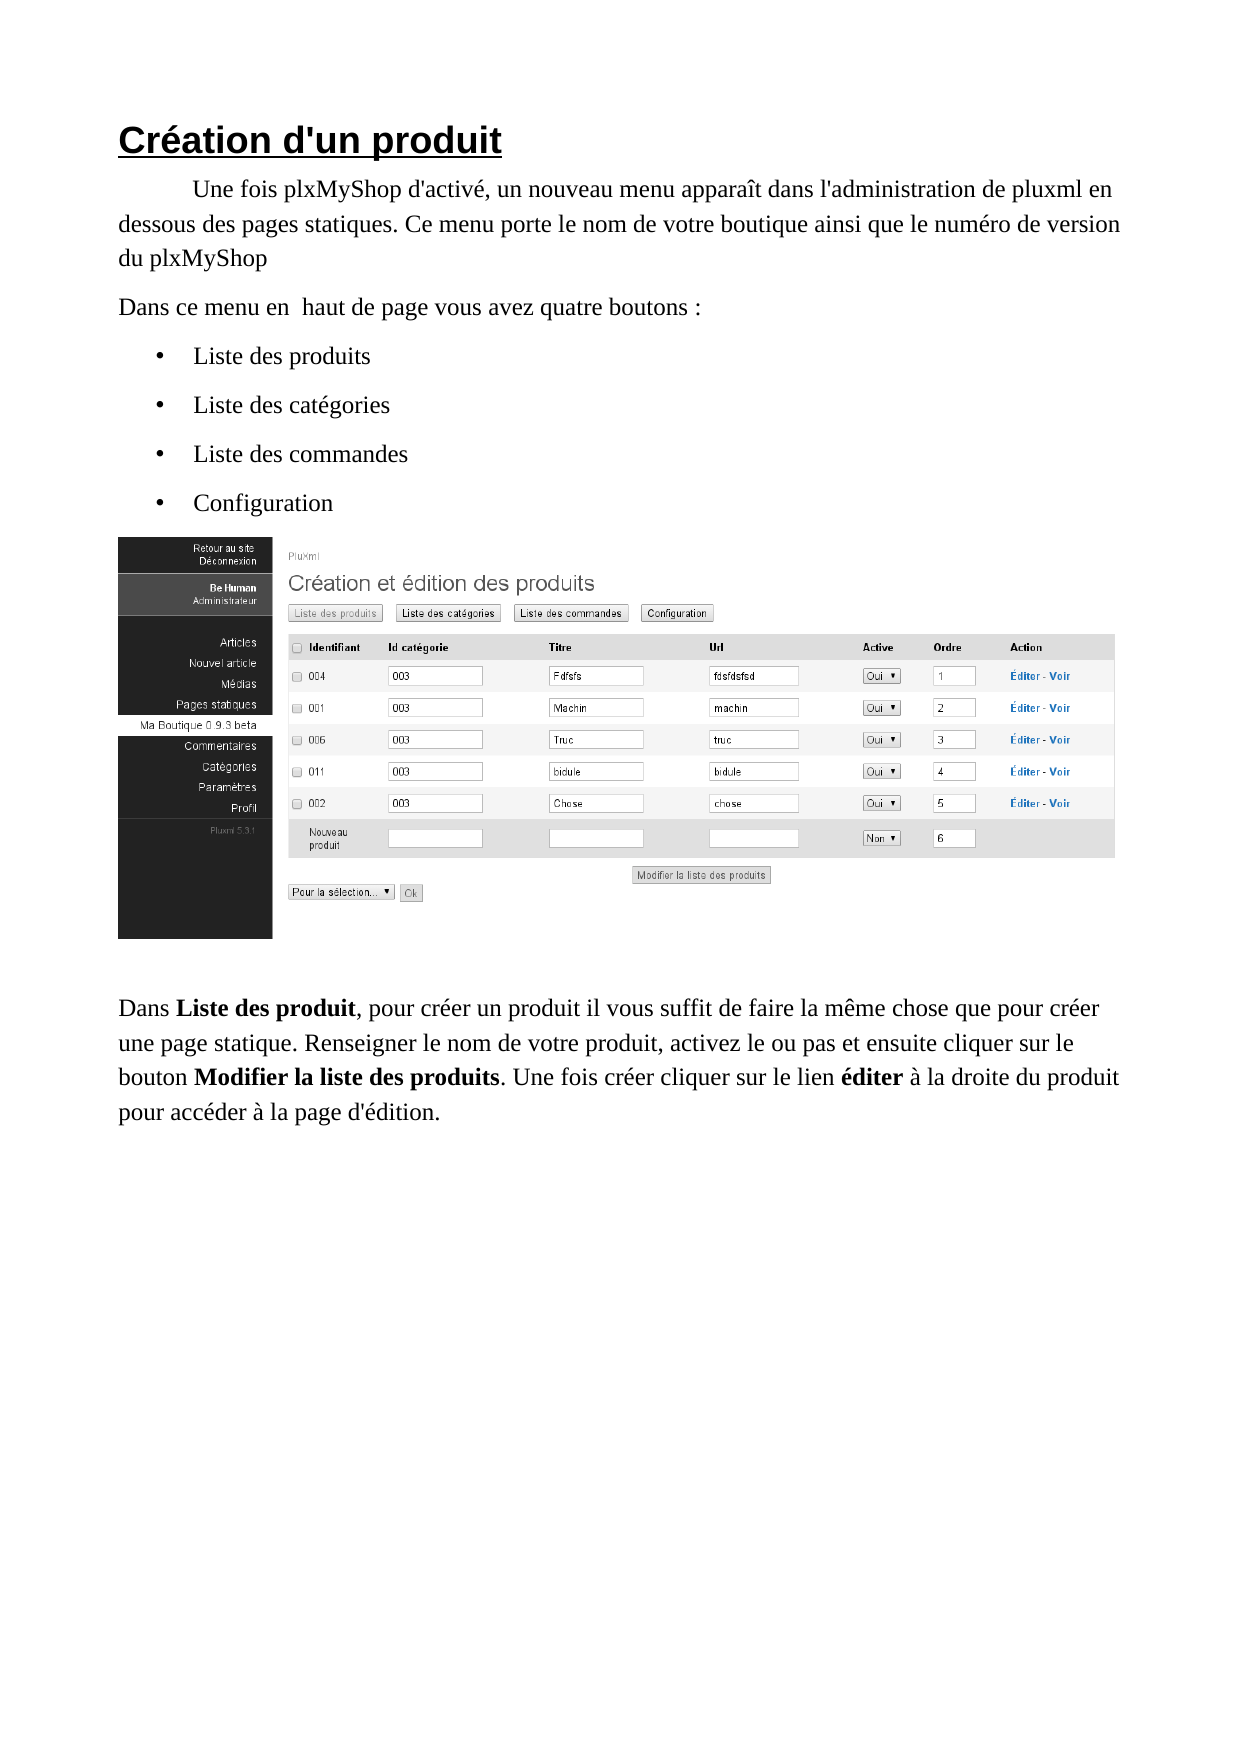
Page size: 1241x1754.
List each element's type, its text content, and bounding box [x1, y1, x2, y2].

text Dans Liste des produit, pour créer un produit il vous suffit de faire la même chose que pour créer une page statique. Renseigner le nom de votre produit, activez le ou pas et ensuite cliquer sur le bouton Modifier la liste des produits. Une fois créer cliquer sur le lien éditer à la droite du produit pour accéder à la page d'édition. [118, 993, 1122, 1125]
text Une fois plxMyShop d'activé, un nouveau menu apparaît dans l'administration de pluxml en dessous des pages statiques. Ce menu porte le nom de votre boutique ainsi que le numéro de version du plxMyShop [118, 174, 1122, 272]
list Liste des produits [156, 341, 1122, 370]
list Liste des catégories [156, 390, 1122, 419]
list Configuration [156, 488, 1122, 517]
picture [118, 537, 1123, 939]
list Liste des commandes [156, 439, 1122, 468]
subtitle Création d'un produit [118, 118, 1122, 162]
text Dans ce menu en haut de page vous avez quatre boutons : [118, 292, 1122, 321]
